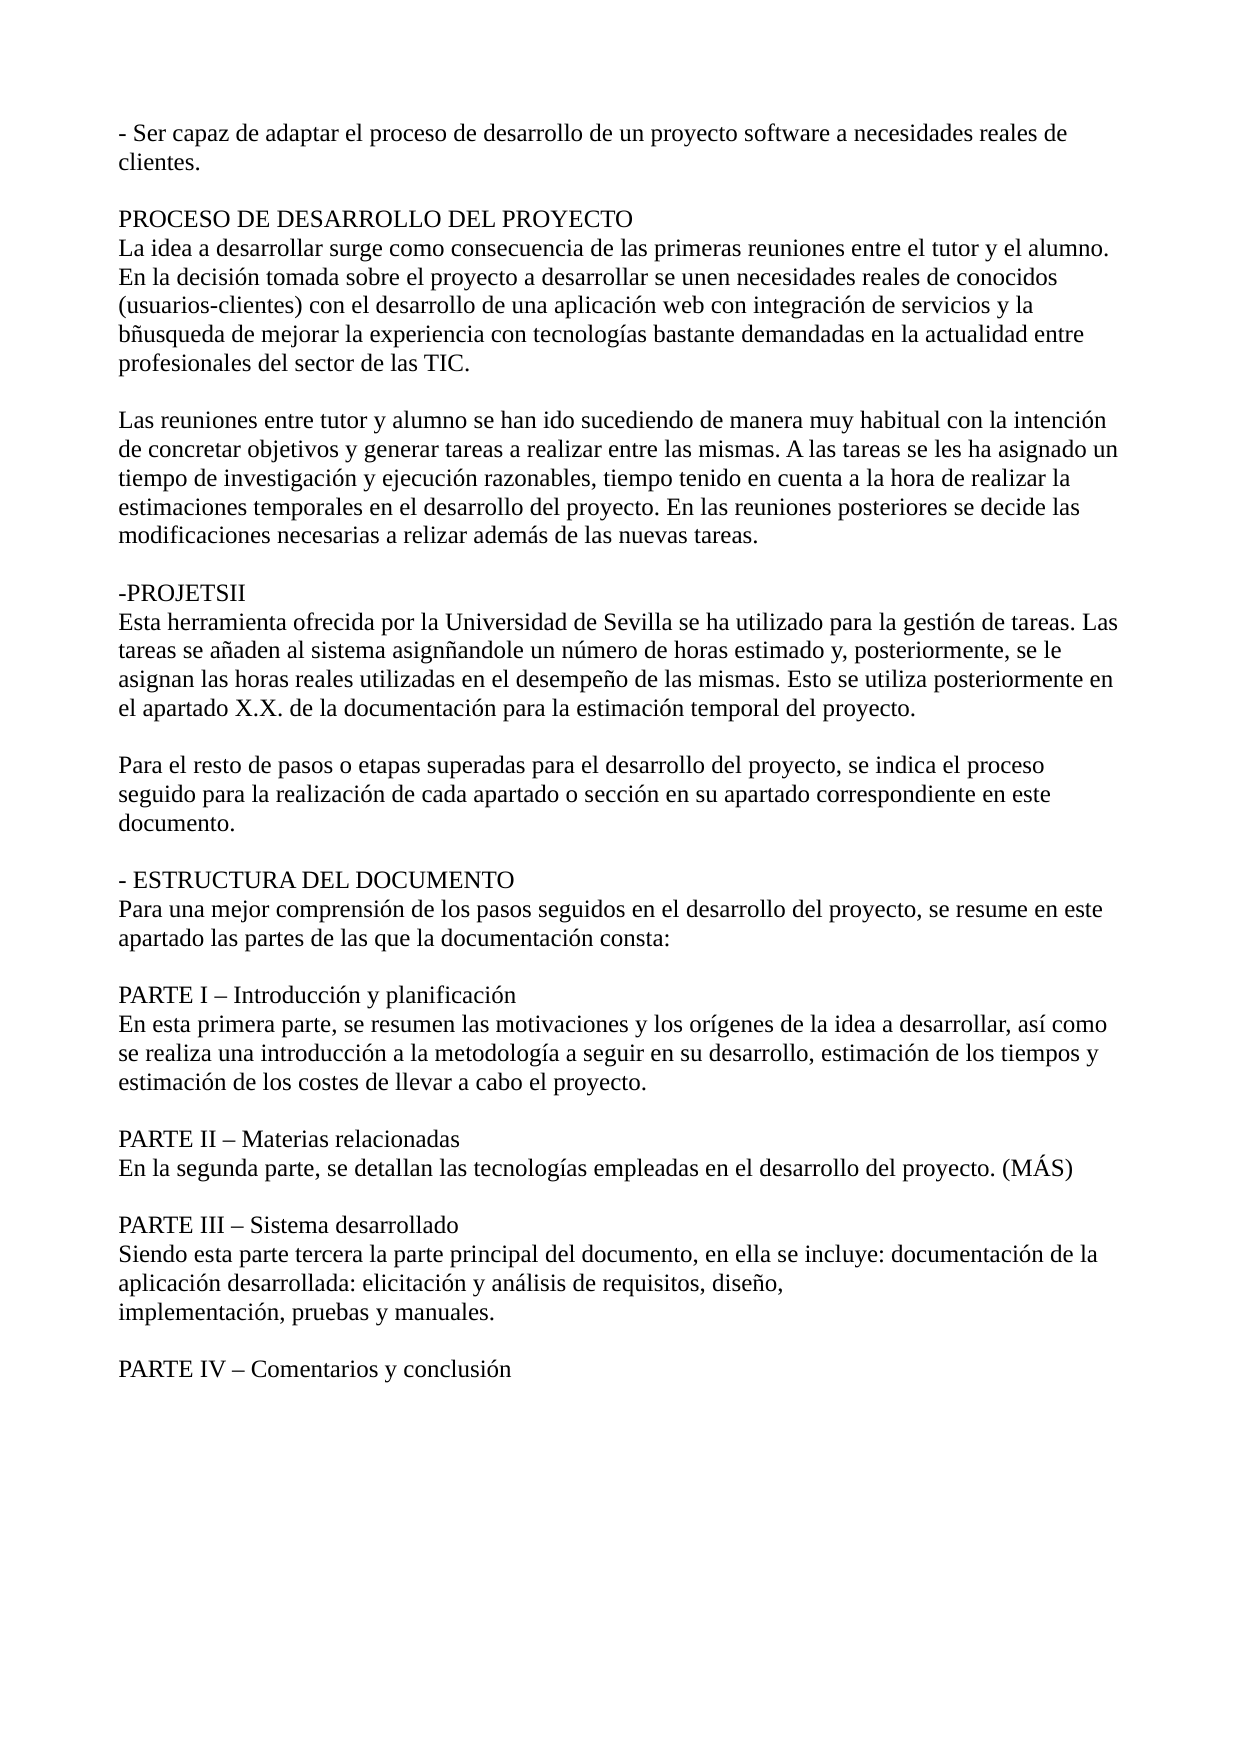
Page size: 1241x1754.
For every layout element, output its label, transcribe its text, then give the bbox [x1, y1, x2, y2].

text Para una mejor comprensión de los pasos seguidos en el desarrollo del proyecto, se resume en este apartado las partes de las que la documentación consta: [118, 894, 1122, 952]
text PARTE III – Sistema desarrollado [118, 1211, 1122, 1239]
text PARTE II – Materias relacionadas [118, 1124, 1122, 1153]
text Esta herramienta ofrecida por la Universidad de Sevilla se ha utilizado para la gestión de tareas. Las tareas se añaden al sistema asignñandole un número de horas estimado y, posteriormente, se le asignan las horas reales utilizadas en el desempeño de las mismas. Esto se utiliza posteriormente en el apartado X.X. de la documentación para la estimación temporal del proyecto. [118, 607, 1122, 722]
text PROCESO DE DESARROLLO DEL PROYECTO [118, 204, 1122, 233]
text Las reuniones entre tutor y alumno se han ido sucediendo de manera muy habitual con la intención de concretar objetivos y generar tareas a realizar entre las mismas. A las tareas se les ha asignado un tiempo de investigación y ejecución razonables, tiempo tenido en cuenta a la hora de realizar la estimaciones temporales en el desarrollo del proyecto. En las reuniones posteriores se decide las modificaciones necesarias a relizar además de las nuevas tareas. [118, 406, 1122, 549]
text Para el resto de pasos o etapas superadas para el desarrollo del proyecto, se indica el proceso seguido para la realización de cada apartado o sección en su apartado correspondiente en este documento. [118, 751, 1122, 837]
text La idea a desarrollar surge como consecuencia de las primeras reuniones entre el tutor y el alumno. En la decisión tomada sobre el proyecto a desarrollar se unen necesidades reales de conocidos (usuarios-clientes) con el desarrollo de una aplicación web con integración de servicios y la bñusqueda de mejorar la experiencia con tecnologías bastante demandadas en la actualidad entre profesionales del sector de las TIC. [118, 233, 1122, 377]
text - Ser capaz de adaptar el proceso de desarrollo de un proyecto software a necesidades reales de clientes. [118, 118, 1122, 176]
text -PROJETSII [118, 578, 1122, 607]
text En esta primera parte, se resumen las motivaciones y los orígenes de la idea a desarrollar, así como se realiza una introducción a la metodología a seguir en su desarrollo, estimación de los tiempos y estimación de los costes de llevar a cabo el proyecto. [118, 1009, 1122, 1096]
text En la segunda parte, se detallan las tecnologías empleadas en el desarrollo del proyecto. (MÁS) [118, 1153, 1122, 1182]
text PARTE IV – Comentarios y conclusión [118, 1354, 1122, 1383]
text implementación, pruebas y manuales. [118, 1297, 1122, 1326]
text - ESTRUCTURA DEL DOCUMENTO [118, 866, 1122, 894]
text PARTE I – Introducción y planificación [118, 981, 1122, 1009]
text Siendo esta parte tercera la parte principal del documento, en ella se incluye: documentación de la aplicación desarrollada: elicitación y análisis de requisitos, diseño, [118, 1239, 1122, 1297]
